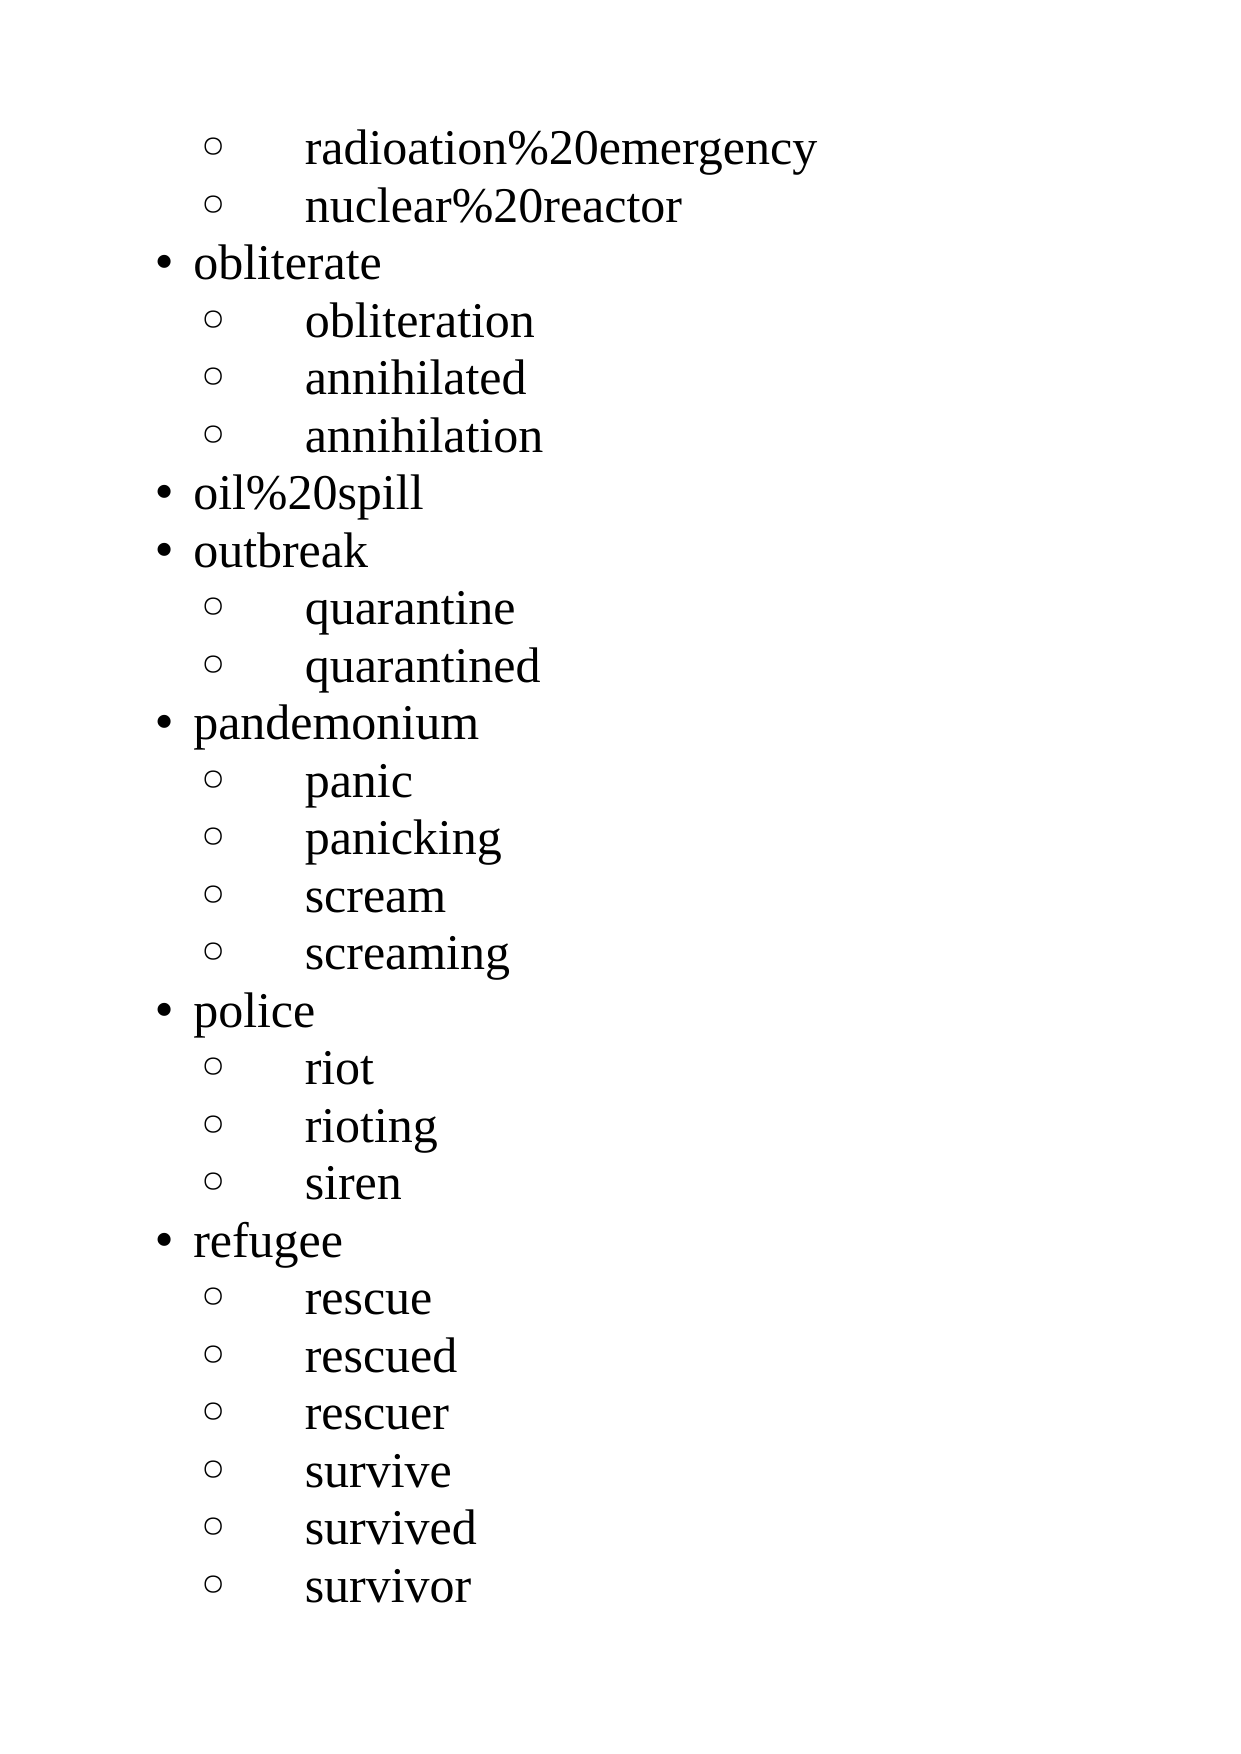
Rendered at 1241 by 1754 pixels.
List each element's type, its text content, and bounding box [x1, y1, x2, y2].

list obliterate [156, 233, 1122, 291]
list rescue [193, 1268, 1122, 1326]
list radioation%20emergency [193, 118, 1122, 176]
list scream [193, 866, 1122, 923]
list refugee [156, 1211, 1122, 1268]
list siren [193, 1153, 1122, 1211]
list riot [193, 1038, 1122, 1096]
list annihilation [193, 406, 1122, 463]
list survive [193, 1441, 1122, 1498]
list quarantined [193, 636, 1122, 693]
list rioting [193, 1096, 1122, 1153]
list panicking [193, 808, 1122, 866]
list screaming [193, 923, 1122, 981]
list outbreak [156, 521, 1122, 578]
list rescuer [193, 1383, 1122, 1441]
list rescued [193, 1326, 1122, 1383]
list pandemonium [156, 693, 1122, 751]
list nuclear%20reactor [193, 176, 1122, 233]
list survived [193, 1498, 1122, 1556]
list obliteration [193, 291, 1122, 348]
list panic [193, 751, 1122, 808]
list oil%20spill [156, 463, 1122, 521]
list police [156, 981, 1122, 1038]
list quarantine [193, 578, 1122, 636]
list survivor [193, 1556, 1122, 1613]
list annihilated [193, 348, 1122, 406]
